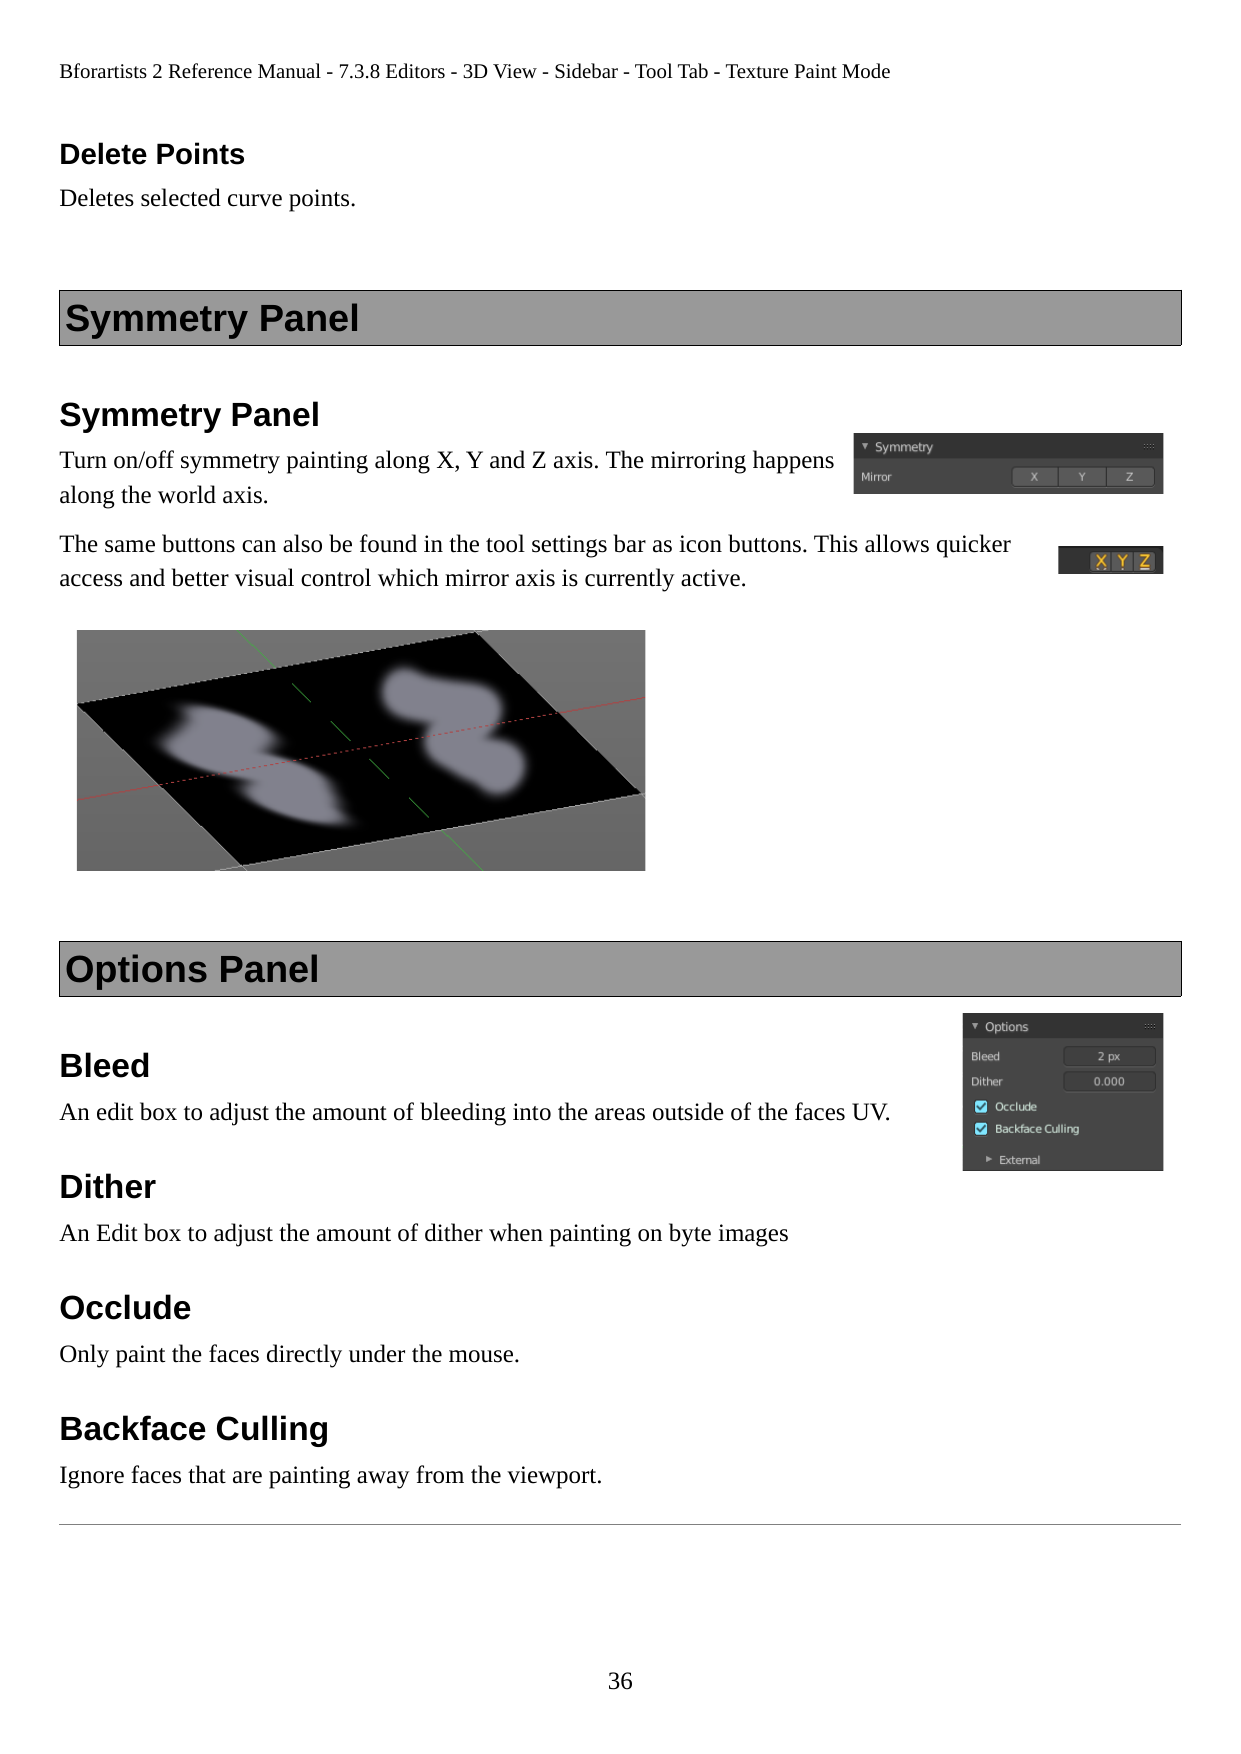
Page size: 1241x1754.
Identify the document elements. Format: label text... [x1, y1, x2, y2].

text An Edit box to adjust the amount of dither when painting on byte images [59, 1218, 1181, 1247]
text Ignore faces that are painting away from the viewport. [59, 1460, 1181, 1489]
subtitle Delete Points [59, 137, 1181, 170]
picture [76, 630, 646, 871]
text Turn on/off symmetry painting along X, Y and Z axis. The mirroring happens along the world axis. [59, 446, 1181, 509]
subtitle [1164, 1046, 1181, 1084]
subtitle Backface Culling [59, 1409, 1181, 1447]
picture [1058, 546, 1164, 574]
text An edit box to adjust the amount of bleeding into the areas outside of the faces UV. [59, 1097, 962, 1126]
subtitle Bleed [59, 1046, 962, 1084]
text Deletes selected curve points. [59, 183, 1181, 212]
text Only paint the faces directly under the mouse. [59, 1339, 1181, 1368]
subtitle Dither [59, 1167, 1181, 1205]
text The same buttons can also be found in the tool settings bar as icon buttons. This allows quicker access and better visual control which mirror axis is currently active. [59, 529, 1181, 592]
table_header Options Panel [60, 942, 1181, 996]
table_header Symmetry Panel [60, 291, 1181, 345]
subtitle Occlude [59, 1288, 1181, 1326]
picture [853, 433, 1164, 494]
subtitle Symmetry Panel [59, 394, 1181, 433]
picture [962, 1013, 1164, 1171]
